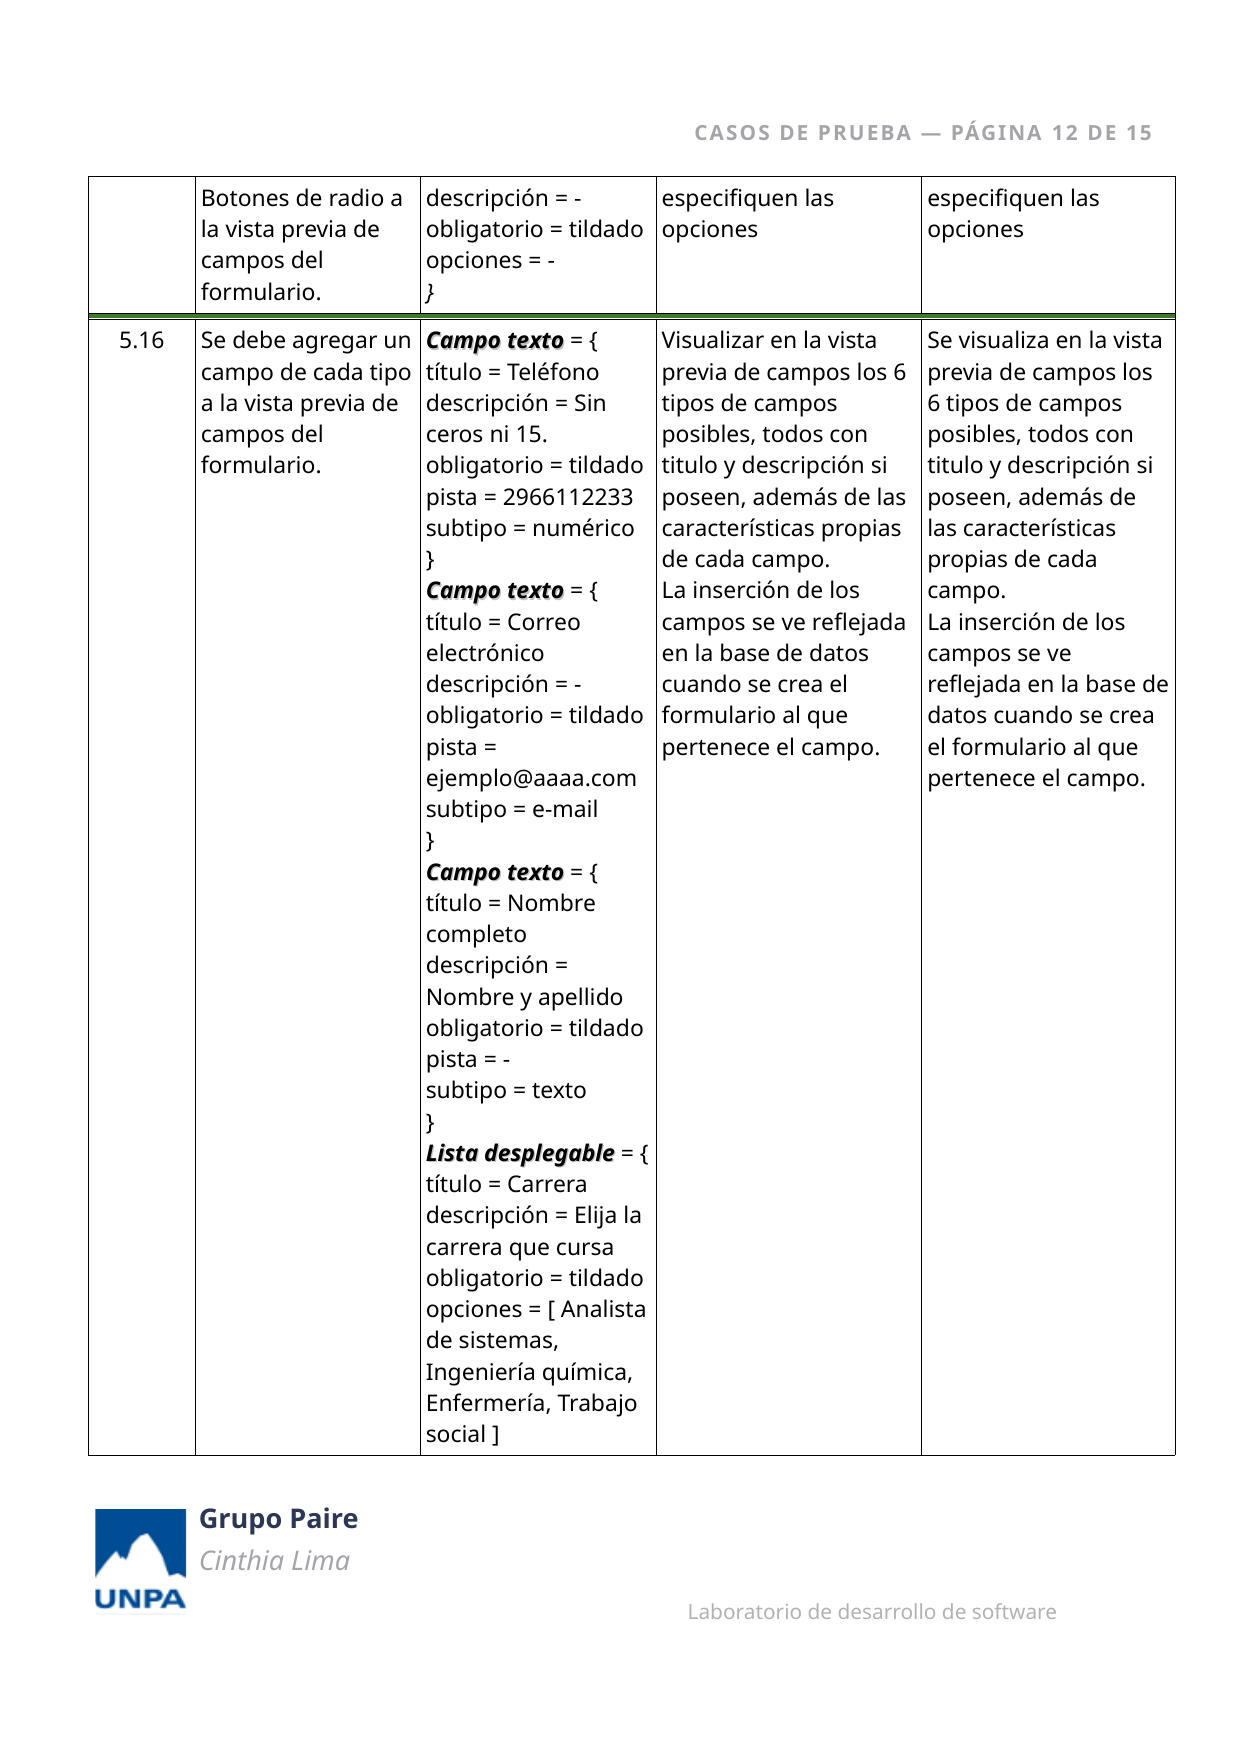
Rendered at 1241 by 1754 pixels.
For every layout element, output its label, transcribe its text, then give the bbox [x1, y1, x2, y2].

table_cell Visualizar en la vista previa de campos los 6 tipos de campos posibles, todos con titulo y descripción si poseen, además de las características propias de cada campo. La inserción de los campos se ve reflejada en la base de datos cuando se crea el formulario al que pertenece el campo. [657, 320, 921, 1455]
picture [95, 1509, 187, 1615]
table_cell 5.16 [89, 320, 195, 1455]
table_cell [89, 314, 1175, 318]
table_cell descripción = - obligatorio = tildado opciones = - } [421, 177, 656, 313]
table_cell Se debe agregar un campo de cada tipo a la vista previa de campos del formulario. [196, 320, 420, 1455]
table_cell Se visualiza en la vista previa de campos los 6 tipos de campos posibles, todos con titulo y descripción si poseen, además de las características propias de cada campo. La inserción de los campos se ve reflejada en la base de datos cuando se crea el formulario al que pertenece el campo. [922, 320, 1175, 1455]
table_cell especifiquen las opciones [657, 177, 921, 313]
table_cell especifiquen las opciones [922, 177, 1175, 313]
table_cell [89, 177, 195, 313]
table_cell Botones de radio a la vista previa de campos del formulario. [196, 177, 420, 313]
table_cell Campo texto = { título = Teléfono descripción = Sin ceros ni 15. obligatorio = tildado pista = 2966112233 subtipo = numérico } Campo texto = { título = Correo electrónico descripción = - obligatorio = tildado pista = ejemplo@aaaa.com subtipo = e-mail } Campo texto = { título = Nombre completo descripción = Nombre y apellido obligatorio = tildado pista = - subtipo = texto } Lista desplegable = { título = Carrera descripción = Elija la carrera que cursa obligatorio = tildado opciones = [ Analista de sistemas, Ingeniería química, Enfermería, Trabajo social ] [421, 320, 656, 1455]
